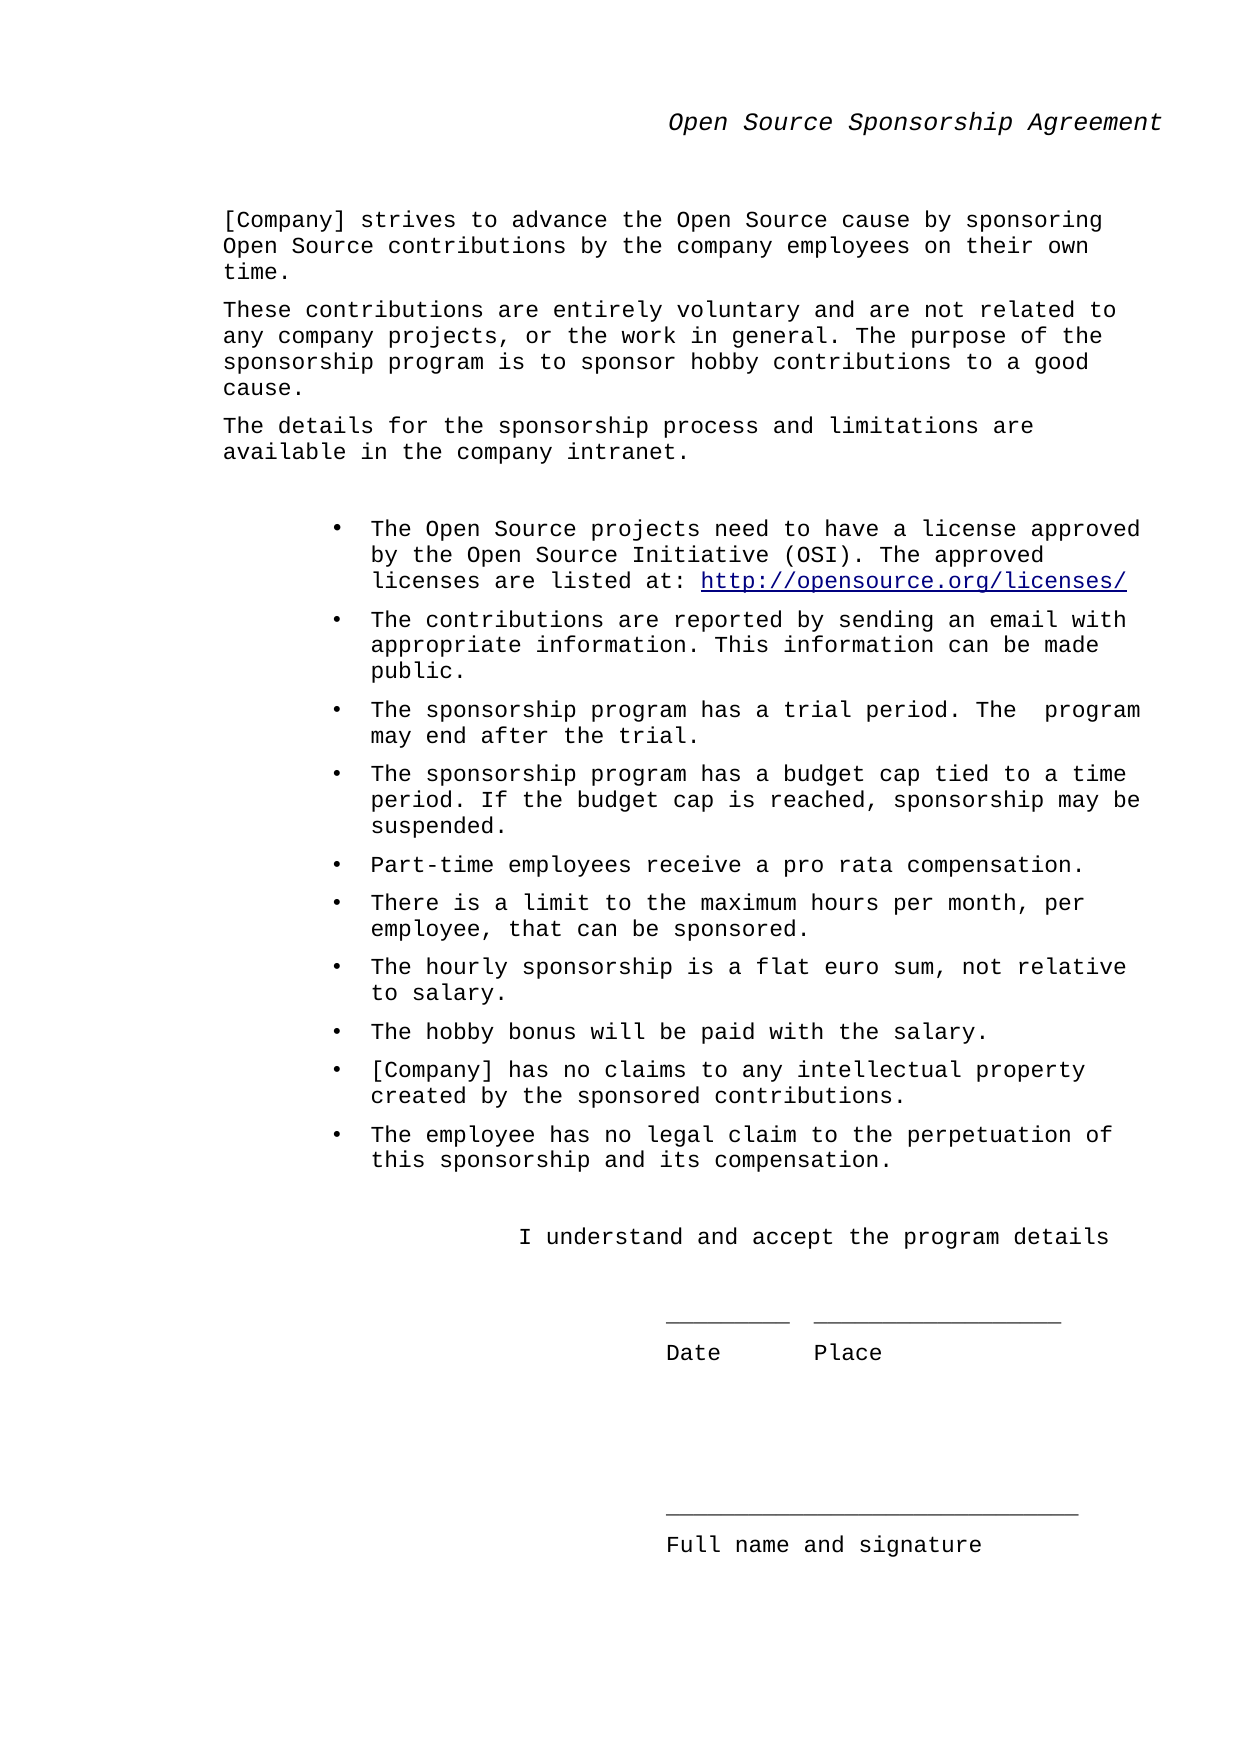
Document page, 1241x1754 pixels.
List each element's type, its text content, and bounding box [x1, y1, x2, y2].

list [Company] has no claims to any intellectual property created by the sponsored contributions. [333, 1058, 1165, 1110]
list The sponsorship program has a budget cap tied to a time period. If the budget cap is reached, sponsorship may be suspended. [333, 763, 1165, 840]
list The contributions are reported by sending an email with appropriate information. This information can be made public. [333, 608, 1165, 686]
text I understand and accept the program details [75, 1226, 1165, 1252]
text _________ __________________ [75, 1303, 1165, 1328]
text Date Place [75, 1341, 1165, 1367]
list The employee has no legal claim to the perpetuation of this sponsorship and its compensation. [333, 1123, 1165, 1175]
list Part-time employees receive a pro rata compensation. [333, 853, 1165, 879]
list The sponsorship program has a trial period. The program may end after the trial. [333, 698, 1165, 750]
text These contributions are entirely voluntary and are not related to any company projects, or the work in general. The purpose of the sponsorship program is to sponsor hobby contributions to a good cause. [223, 298, 1165, 402]
text The details for the sponsorship process and limitations are available in the company intranet. [223, 415, 1165, 467]
text ______________________________ [75, 1495, 1165, 1521]
text [Company] strives to advance the Open Source cause by sponsoring Open Source contributions by the company employees on their own time. [223, 208, 1165, 286]
list There is a limit to the maximum hours per month, per employee, that can be sponsored. [333, 891, 1165, 943]
list The hourly sponsorship is a flat euro sum, not relative to salary. [333, 956, 1165, 1008]
list The Open Source projects need to have a license approved by the Open Source Initiative (OSI). The approved licenses are listed at: http://opensource.org/licenses/ [333, 518, 1165, 595]
text Full name and signature [75, 1533, 1165, 1559]
list The hobby bonus will be paid with the salary. [333, 1020, 1165, 1046]
